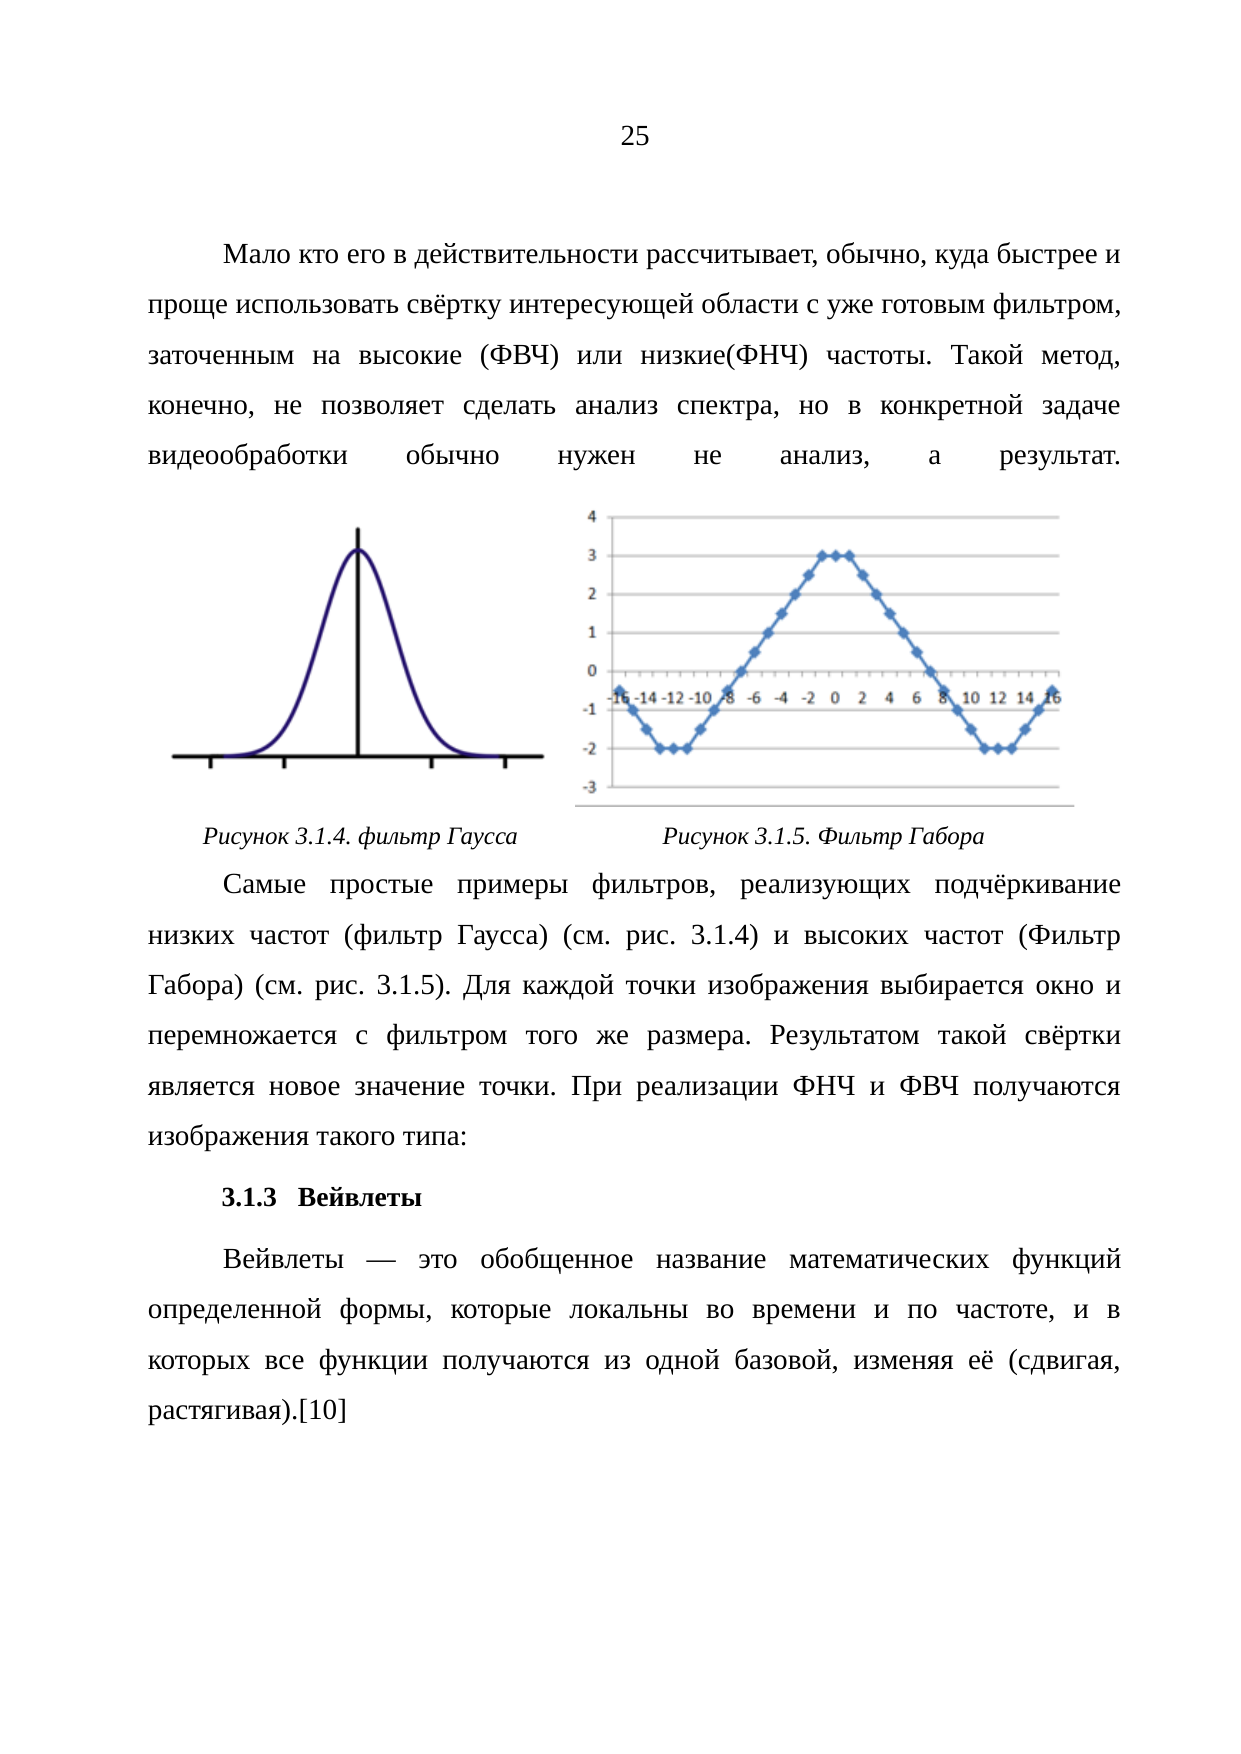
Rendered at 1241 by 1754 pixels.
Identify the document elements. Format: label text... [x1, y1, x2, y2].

text Мало кто его в действительности рассчитывает, обычно, куда быстрее и проще использовать свёртку интересующей области с уже готовым фильтром, заточенным на высокие (ФВЧ) или низкие(ФНЧ) частоты. Такой метод, конечно, не позволяет сделать анализ спектра, но в конкретной задаче видеообработки обычно нужен не анализ, а результат. [148, 236, 1122, 850]
picture [147, 500, 1075, 807]
text Вейвлеты — это обобщенное название математических функций определенной формы, которые локальны во времени и по частоте, и в которых все функции получаются из одной базовой, изменяя её (сдвигая, растягивая).[10] [148, 1241, 1122, 1426]
text Рисунок 3.1.5. Фильтр Габора [575, 807, 1074, 850]
subtitle Вейвлеты [221, 1181, 1122, 1213]
text Рисунок 3.1.4. фильтр Гаусса [148, 807, 575, 850]
text Самые простые примеры фильтров, реализующих подчёркивание низких частот (фильтр Гаусса) (см. рис. 3.1.4) и высоких частот (Фильтр Габора) (см. рис. 3.1.5). Для каждой точки изображения выбирается окно и перемножается с фильтром того же размера. Результатом такой свёртки является новое значение точки. При реализации ФНЧ и ФВЧ получаются изображения такого типа: [148, 866, 1122, 1152]
